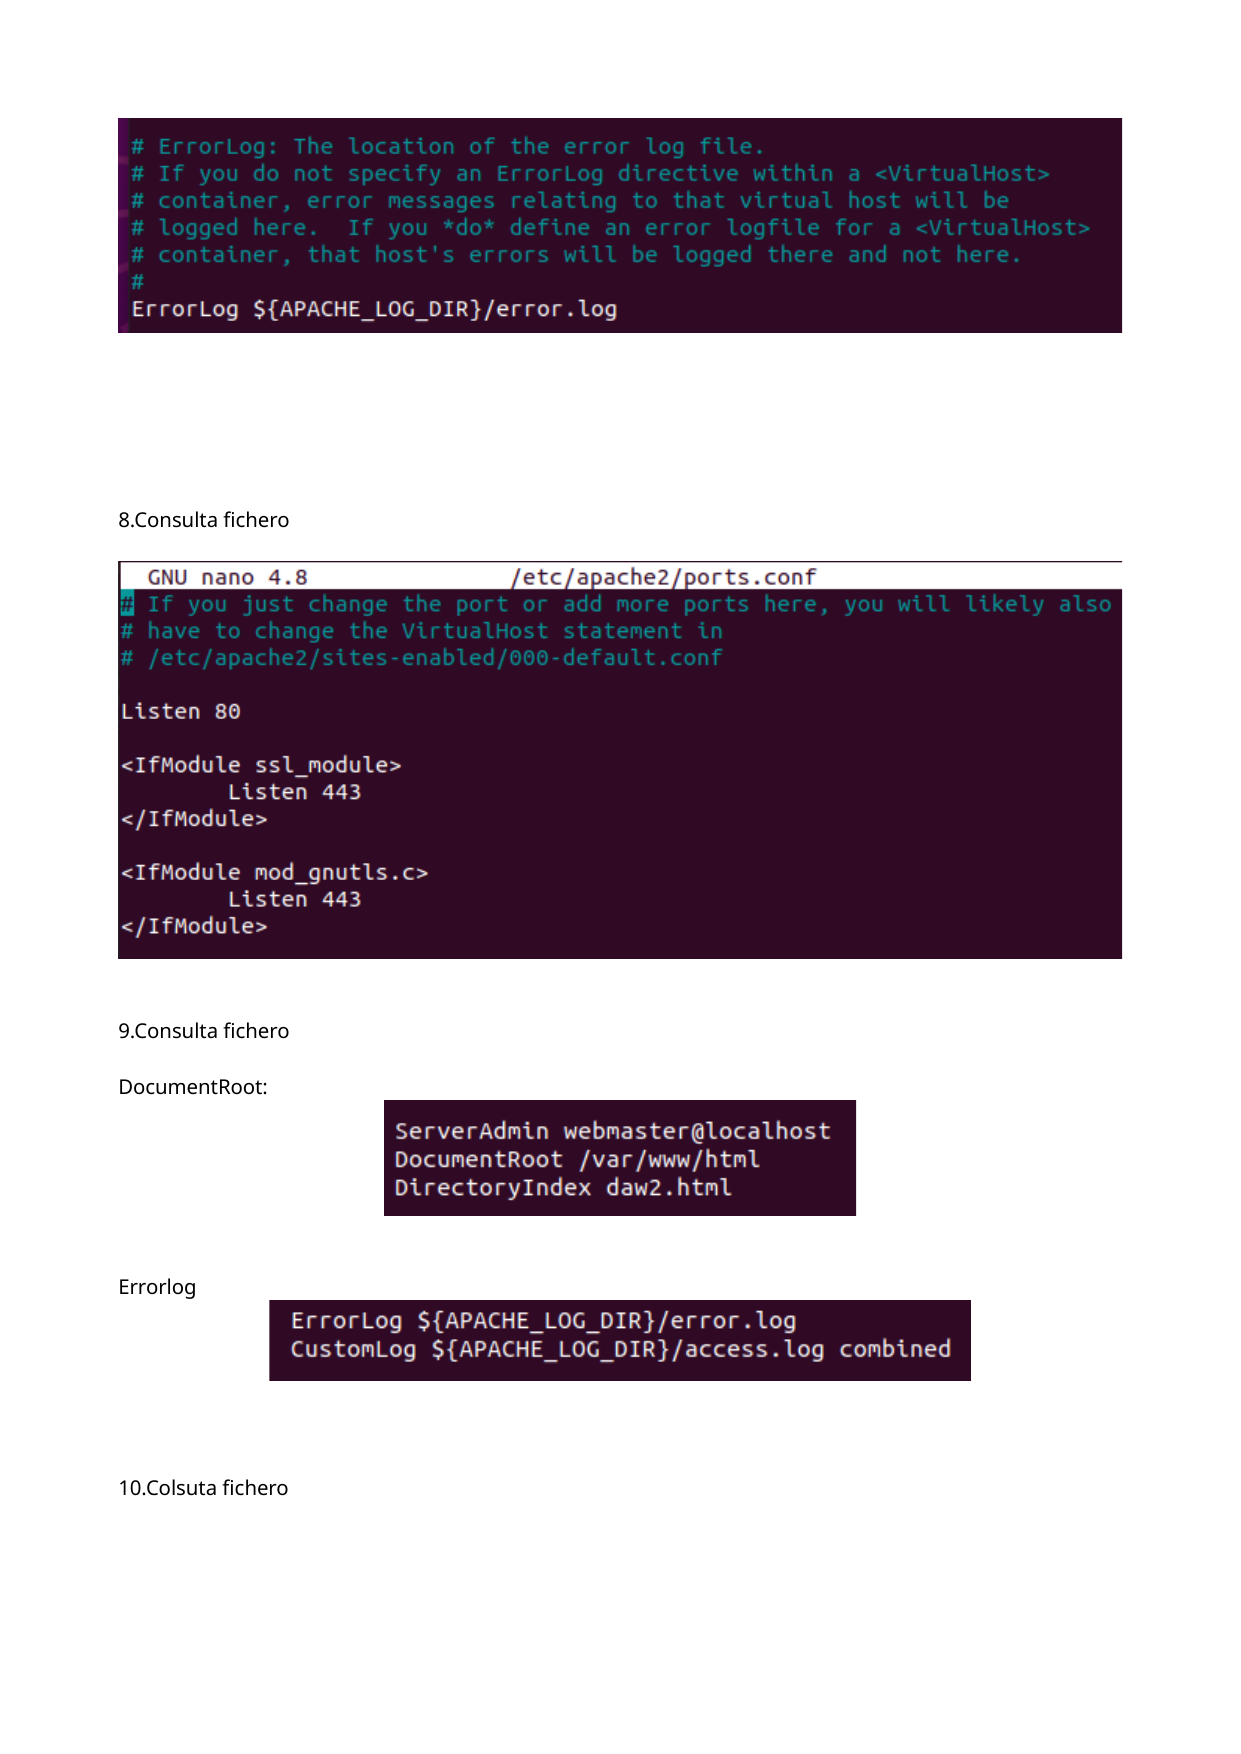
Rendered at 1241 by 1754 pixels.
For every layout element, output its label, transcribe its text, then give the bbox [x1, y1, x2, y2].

picture [269, 1300, 971, 1381]
text 8.Consulta fichero [118, 505, 1122, 533]
text DocumentRoot: [118, 1073, 1122, 1100]
text Errorlog [118, 1273, 1122, 1301]
picture [384, 1100, 857, 1216]
text 10.Colsuta fichero [118, 1473, 1122, 1501]
picture [118, 118, 1123, 333]
picture [118, 561, 1123, 959]
text 9.Consulta fichero [118, 1016, 1122, 1044]
